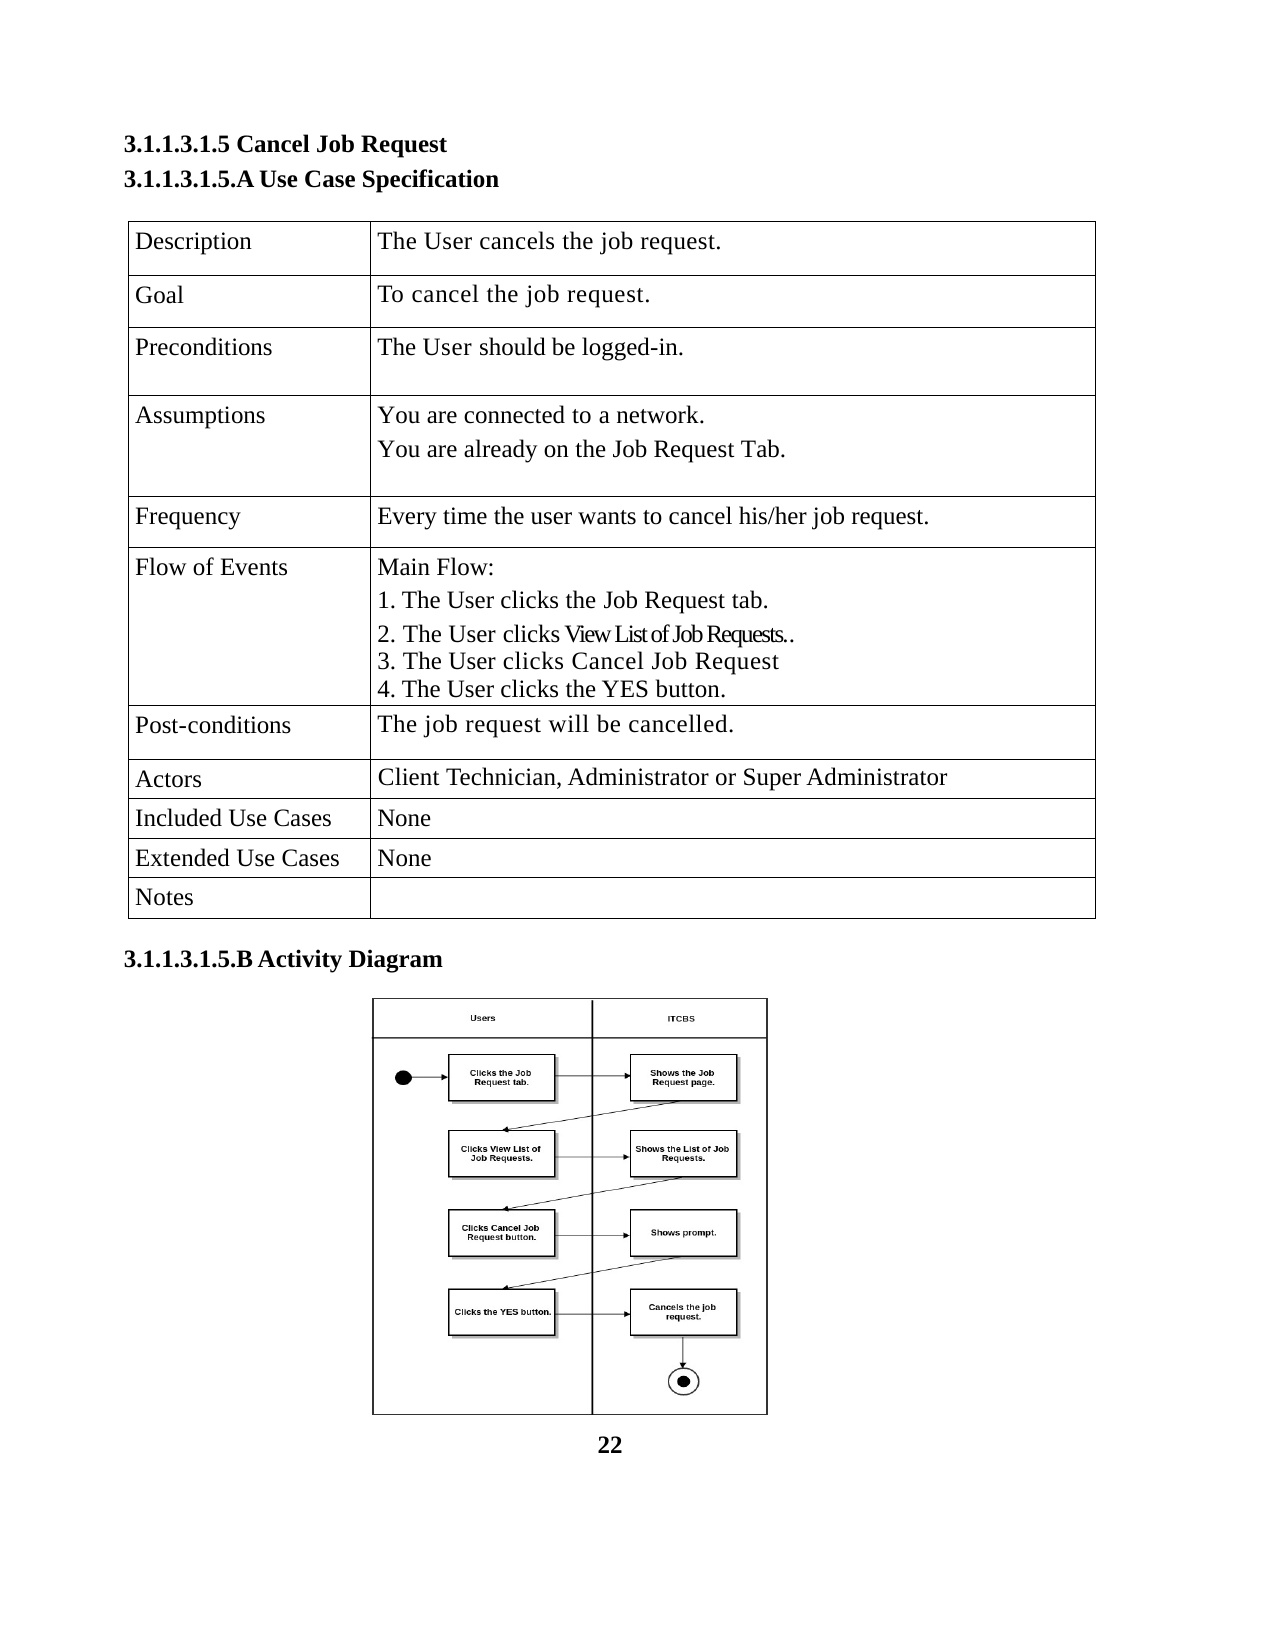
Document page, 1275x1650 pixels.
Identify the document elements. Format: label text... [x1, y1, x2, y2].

table_cell Frequency [129, 497, 370, 547]
text 3.1.1.3.1.5 Cancel Job Request [123, 129, 1096, 157]
table_cell Goal [129, 276, 370, 327]
table_cell The job request will be cancelled. [371, 706, 1095, 758]
table_header The User cancels the job request. [371, 222, 1095, 275]
table_cell None [371, 799, 1095, 838]
text 3.1.1.3.1.5.B Activity Diagram [123, 944, 1096, 973]
table_cell You are connected to a network. You are already on the Job Request Tab. [371, 396, 1095, 496]
table_cell Included Use Cases [129, 799, 370, 838]
text 3.1.1.3.1.5.A Use Case Specification [123, 164, 1096, 192]
picture [351, 978, 784, 1430]
table_cell Assumptions [129, 396, 370, 496]
table_cell To cancel the job request. [371, 276, 1095, 327]
table_cell The User should be logged-in. [371, 328, 1095, 395]
table_cell Extended Use Cases [129, 839, 370, 877]
table_cell None [371, 839, 1095, 877]
table_cell Notes [129, 878, 370, 918]
table_cell Client Technician, Administrator or Super Administrator [371, 760, 1095, 798]
table_header Description [129, 222, 370, 275]
table_cell Main Flow: 1. The User clicks the Job Request tab. 2. The User clicks View List of Job Requests.. 3. The User clicks Cancel Job Request 4. The User clicks the YES button. [371, 548, 1095, 705]
text 22 [123, 1430, 1096, 1459]
table_cell [371, 878, 1095, 918]
table_cell Every time the user wants to cancel his/her job request. [371, 497, 1095, 547]
table_cell Flow of Events [129, 548, 370, 705]
table_cell Post-conditions [129, 706, 370, 758]
table_cell Actors [129, 760, 370, 798]
table_cell Preconditions [129, 328, 370, 395]
